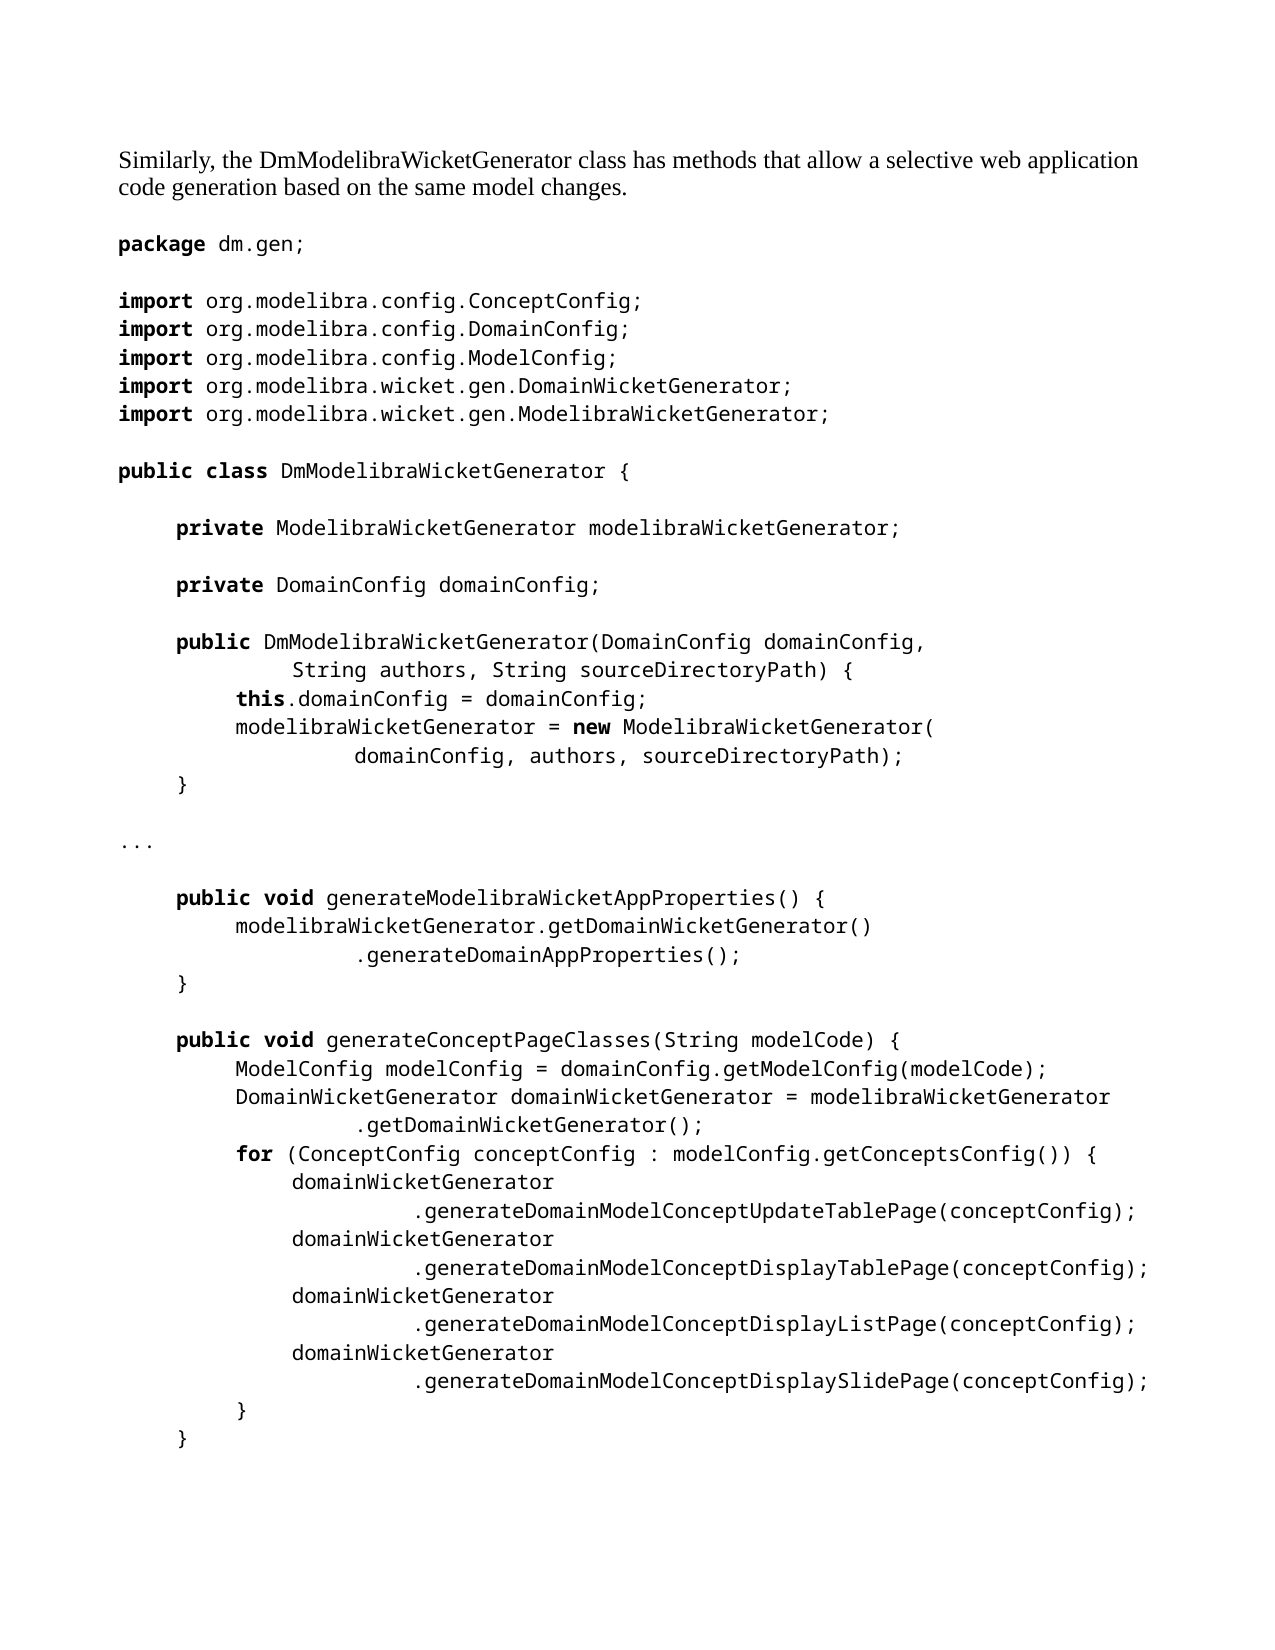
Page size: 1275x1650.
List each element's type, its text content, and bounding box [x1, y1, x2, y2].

text DomainWicketGenerator domainWicketGenerator = modelibraWicketGenerator [118, 1082, 1157, 1111]
text domainWicketGenerator [118, 1338, 1157, 1366]
text domainWicketGenerator [118, 1167, 1157, 1196]
text } [118, 1423, 1157, 1452]
text private ModelibraWicketGenerator modelibraWicketGenerator; [118, 513, 1157, 542]
text .generateDomainModelConceptDisplayListPage(conceptConfig); [118, 1309, 1157, 1338]
text public void generateConceptPageClasses(String modelCode) { [118, 1025, 1157, 1054]
text domainWicketGenerator [118, 1281, 1157, 1309]
text domainConfig, authors, sourceDirectoryPath); [118, 741, 1157, 769]
text this.domainConfig = domainConfig; [118, 684, 1157, 712]
text domainWicketGenerator [118, 1224, 1157, 1253]
text public DmModelibraWicketGenerator(DomainConfig domainConfig, [118, 627, 1157, 656]
text .generateDomainModelConceptUpdateTablePage(conceptConfig); [118, 1196, 1157, 1224]
text .generateDomainAppProperties(); [118, 940, 1157, 968]
text import org.modelibra.config.ModelConfig; [118, 343, 1157, 371]
text modelibraWicketGenerator = new ModelibraWicketGenerator( [118, 712, 1157, 741]
text } [118, 968, 1157, 997]
text .generateDomainModelConceptDisplayTablePage(conceptConfig); [118, 1253, 1157, 1281]
text Similarly, the DmModelibraWicketGenerator class has methods that allow a selective web application code generation based on the same model changes. [118, 146, 1157, 201]
text ModelConfig modelConfig = domainConfig.getModelConfig(modelCode); [118, 1054, 1157, 1082]
text ... [118, 826, 1157, 854]
text } [118, 1395, 1157, 1423]
text import org.modelibra.config.DomainConfig; [118, 314, 1157, 343]
text import org.modelibra.wicket.gen.DomainWicketGenerator; [118, 371, 1157, 399]
text public void generateModelibraWicketAppProperties() { [118, 883, 1157, 911]
text .generateDomainModelConceptDisplaySlidePage(conceptConfig); [118, 1366, 1157, 1395]
text import org.modelibra.config.ConceptConfig; [118, 286, 1157, 314]
text String authors, String sourceDirectoryPath) { [118, 656, 1157, 684]
text for (ConceptConfig conceptConfig : modelConfig.getConceptsConfig()) { [118, 1139, 1157, 1167]
text import org.modelibra.wicket.gen.ModelibraWicketGenerator; [118, 399, 1157, 428]
text public class DmModelibraWicketGenerator { [118, 456, 1157, 485]
text package dm.gen; [118, 229, 1157, 257]
text } [118, 769, 1157, 798]
text private DomainConfig domainConfig; [118, 570, 1157, 599]
text modelibraWicketGenerator.getDomainWicketGenerator() [118, 911, 1157, 940]
text .getDomainWicketGenerator(); [118, 1111, 1157, 1139]
